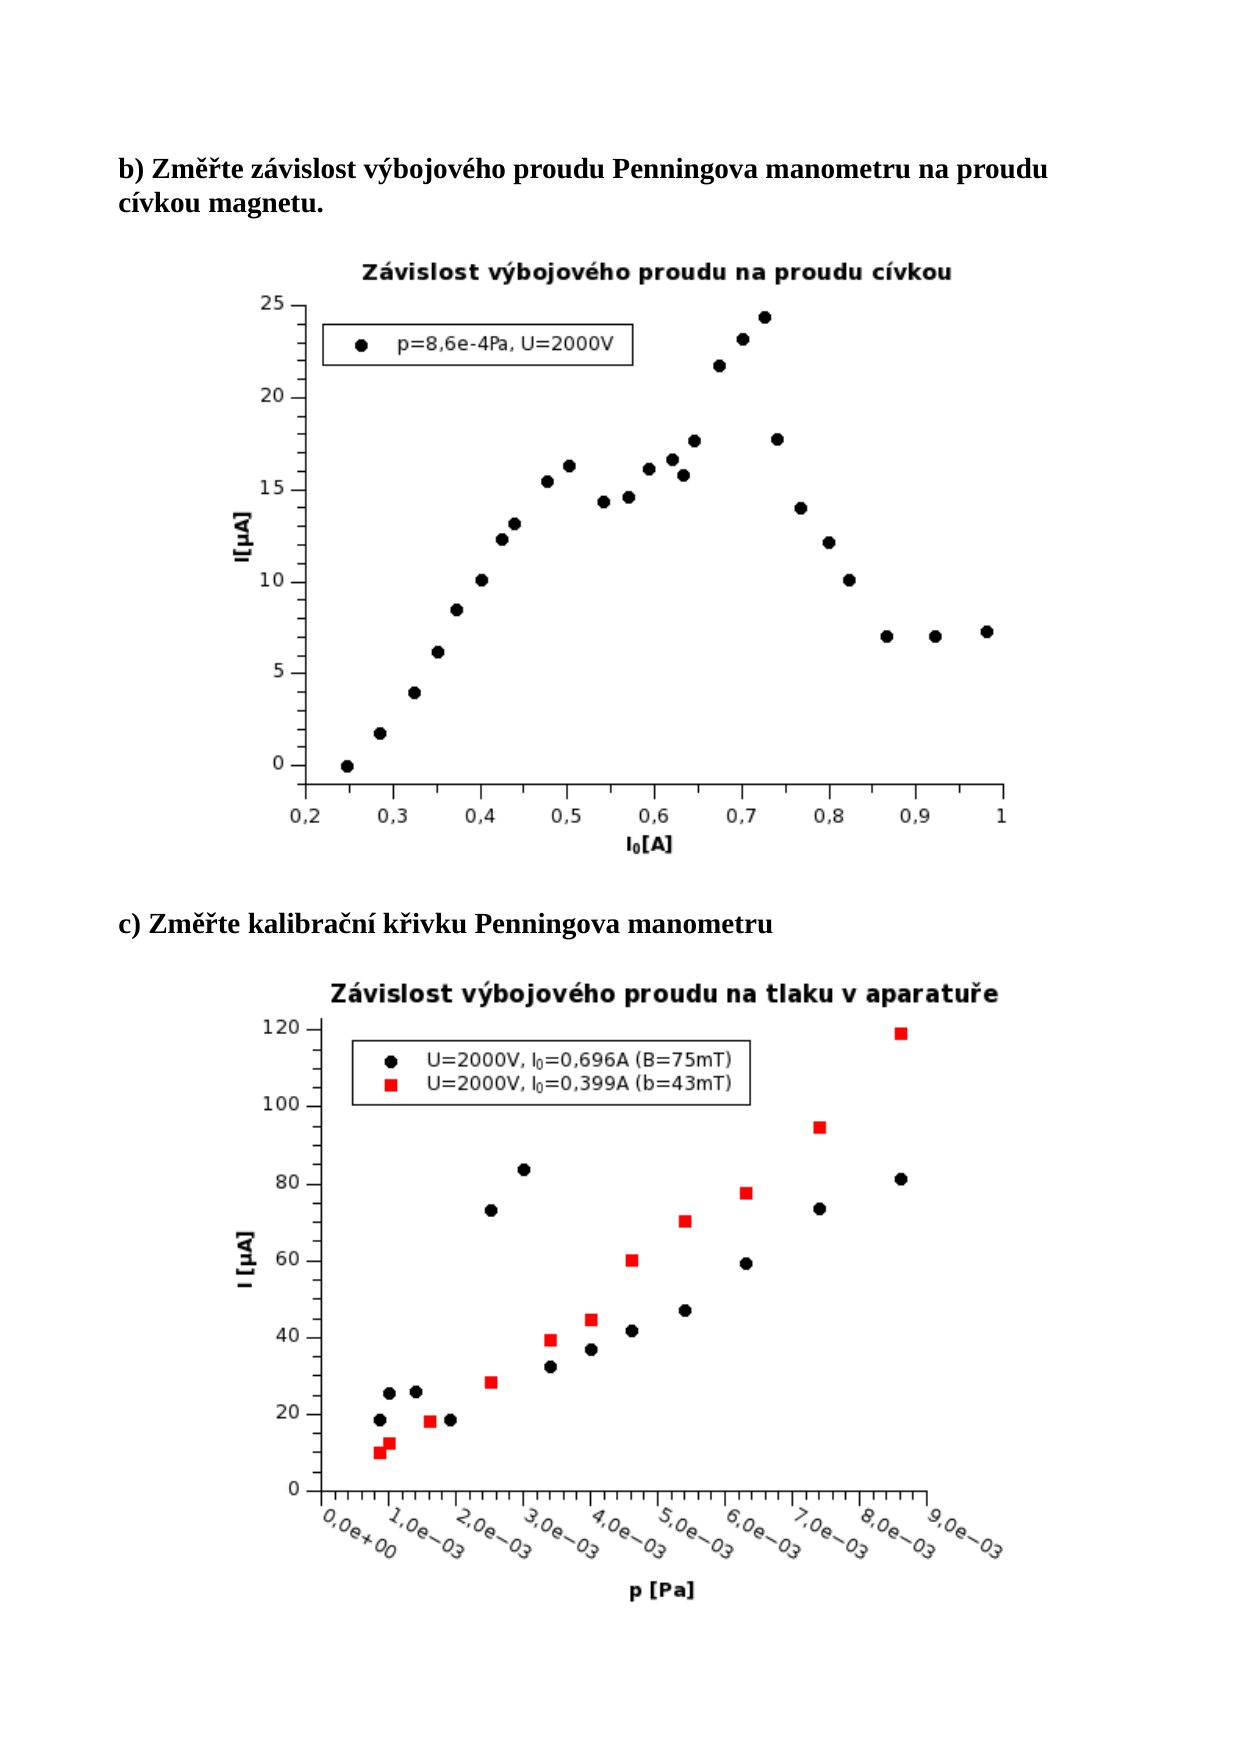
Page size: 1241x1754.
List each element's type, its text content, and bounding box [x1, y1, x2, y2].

picture [224, 252, 1017, 873]
text b) Změřte závislost výbojového proudu Penningova manometru na proudu cívkou magnetu. [118, 152, 1122, 219]
text c) Změřte kalibrační křivku Penningova manometru [118, 906, 1122, 939]
picture [227, 973, 1013, 1619]
